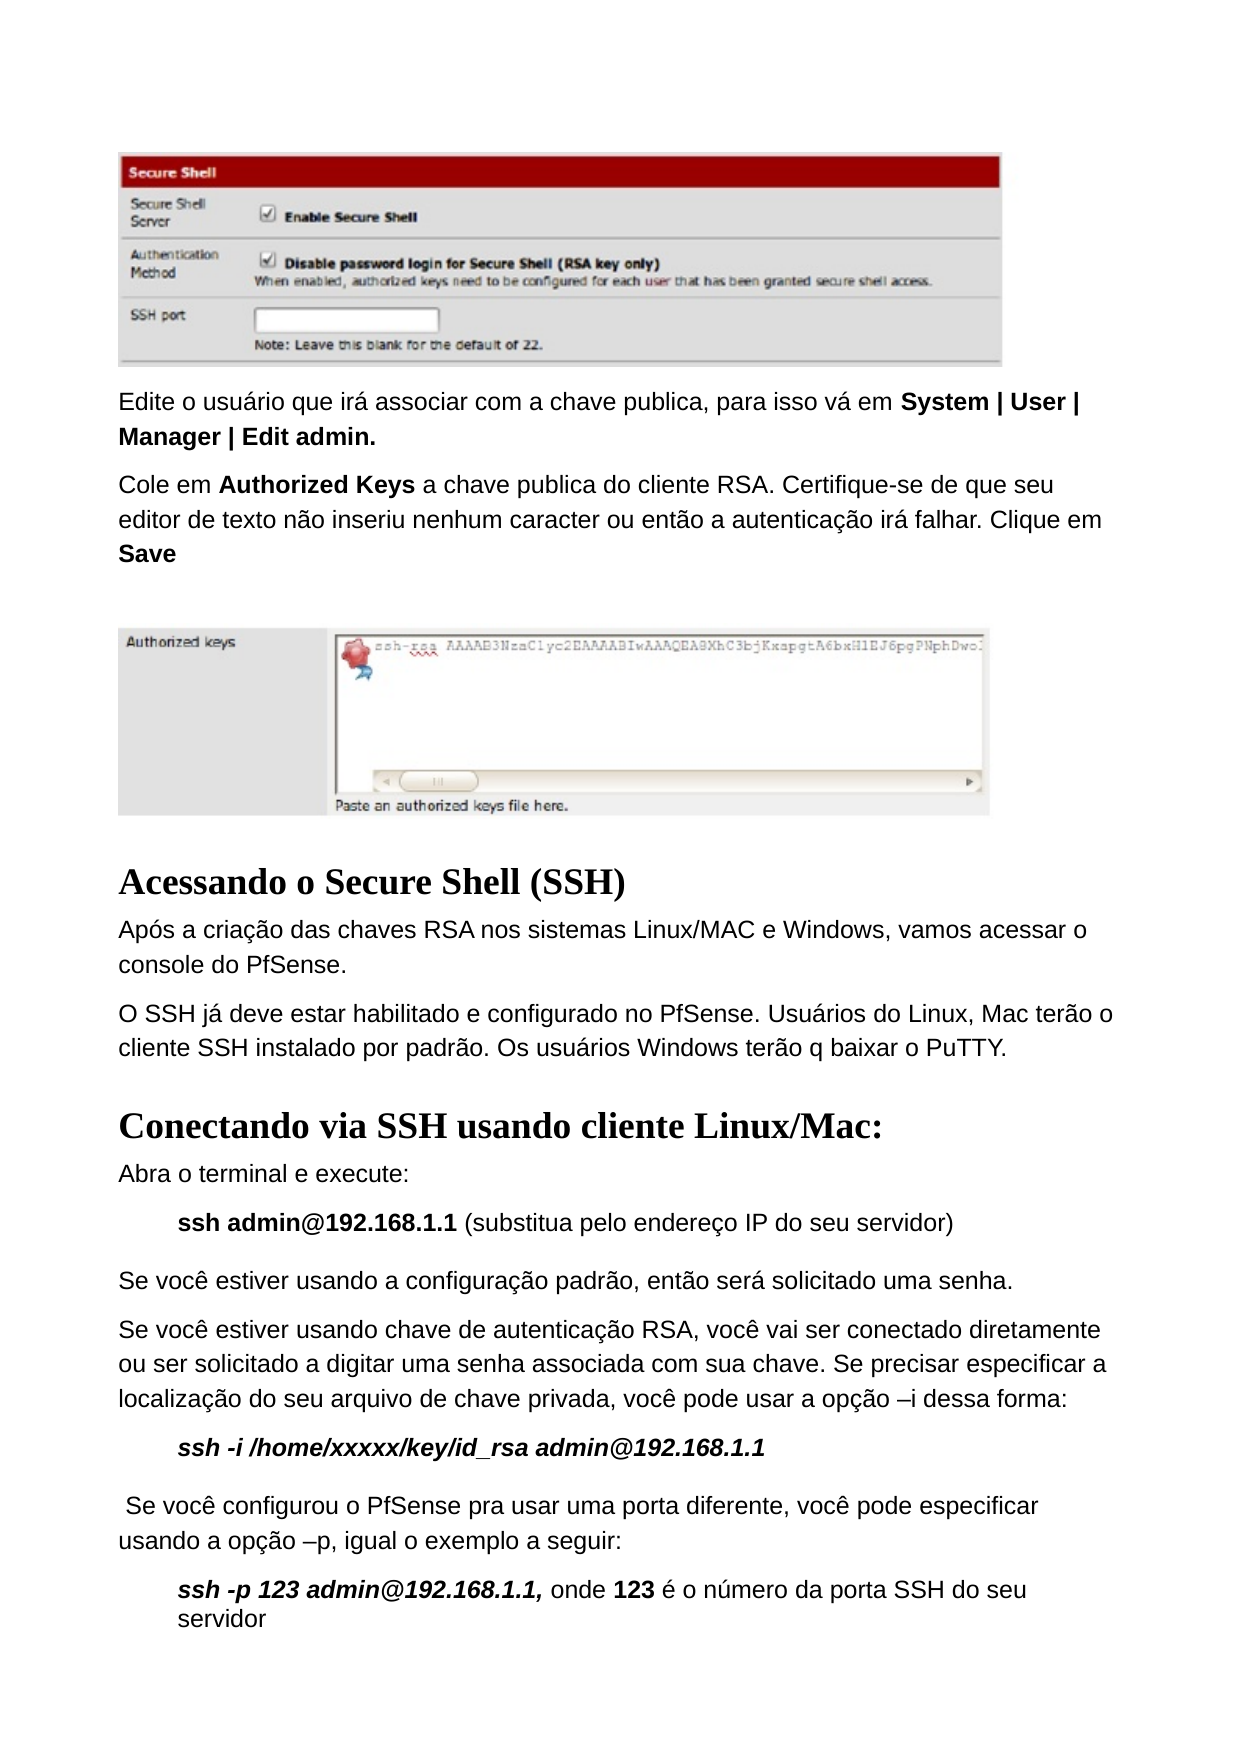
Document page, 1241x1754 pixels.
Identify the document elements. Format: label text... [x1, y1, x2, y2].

text O SSH já deve estar habilitado e configurado no PfSense. Usuários do Linux, Mac terão o cliente SSH instalado por padrão. Os usuários Windows terão q baixar o PuTTY. [118, 999, 1122, 1062]
text Se você estiver usando chave de autenticação RSA, você vai ser conectado diretamente ou ser solicitado a digitar uma senha associada com sua chave. Se precisar especificar a localização do seu arquivo de chave privada, você pode usar a opção –i dessa forma: [118, 1315, 1122, 1413]
text Se você configurou o PfSense pra usar uma porta diferente, você pode especificar usando a opção –p, igual o exemplo a seguir: [118, 1491, 1122, 1554]
picture [118, 152, 1241, 367]
text Cole em Authorized Keys a chave publica do cliente RSA. Certifique-se de que seu editor de texto não inseriu nenhum caracter ou então a autenticação irá falhar. Clique em Save [118, 471, 1122, 568]
picture [118, 623, 1241, 819]
text Se você estiver usando a configuração padrão, então será solicitado uma senha. [118, 1266, 1122, 1295]
text ssh -p 123 admin@192.168.1.1, onde 123 é o número da porta SSH do seu servidor [177, 1575, 1063, 1632]
subtitle Conectando via SSH usando cliente Linux/Mac: [118, 1103, 1122, 1146]
text Abra o terminal e execute: [118, 1159, 1122, 1187]
text ssh admin@192.168.1.1 (substitua pelo endereço IP do seu servidor) [177, 1208, 1063, 1236]
text Edite o usuário que irá associar com a chave publica, para isso vá em System | User | Manager | Edit admin. [118, 387, 1122, 450]
text Após a criação das chaves RSA nos sistemas Linux/MAC e Windows, vamos acessar o console do PfSense. [118, 915, 1122, 978]
subtitle Acessando o Secure Shell (SSH) [118, 859, 1122, 903]
text ssh -i /home/xxxxx/key/id_rsa admin@192.168.1.1 [177, 1433, 1063, 1462]
